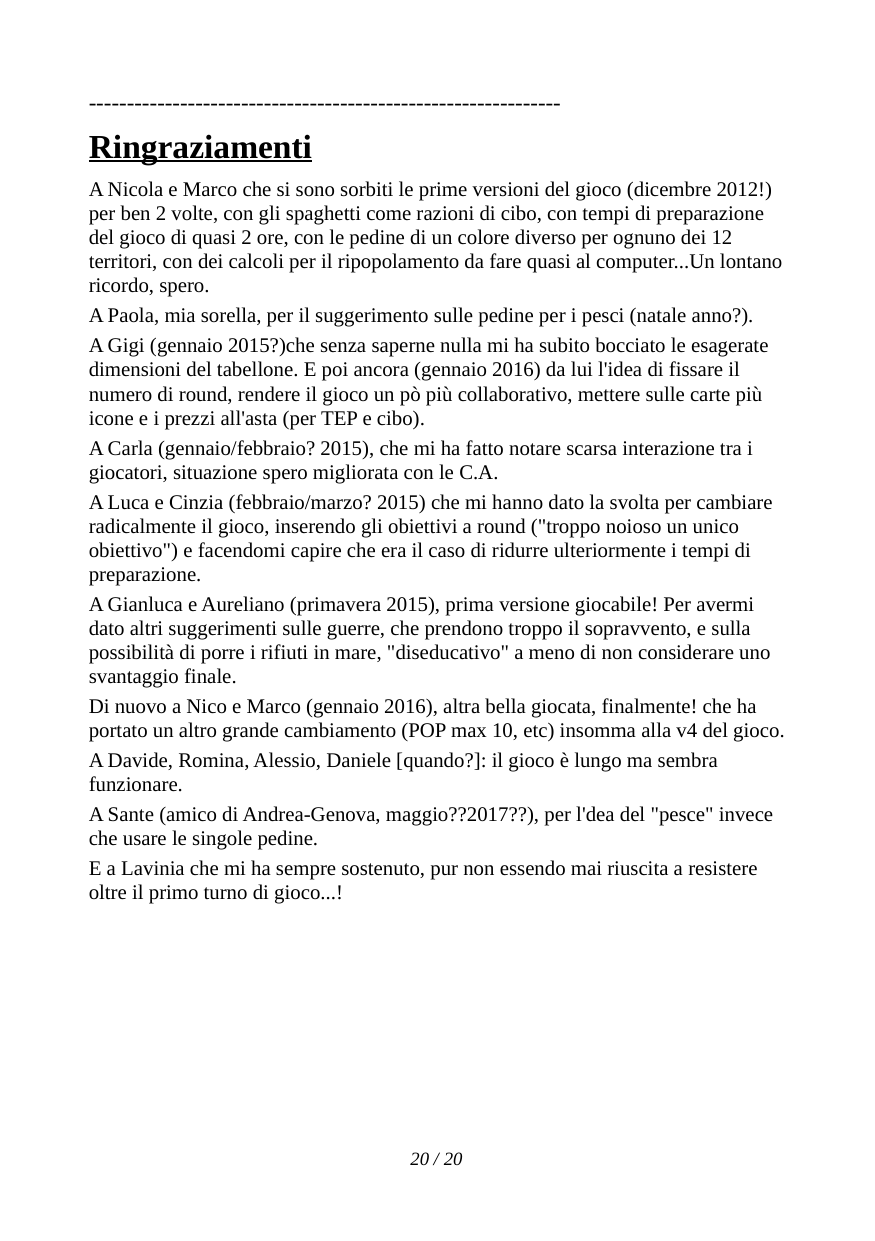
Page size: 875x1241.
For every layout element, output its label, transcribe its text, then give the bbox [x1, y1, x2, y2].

text A Davide, Romina, Alessio, Daniele [quando?]: il gioco è lungo ma sembra funzionare. [88, 748, 786, 796]
text A Carla (gennaio/febbraio? 2015), che mi ha fatto notare scarsa interazione tra i giocatori, situazione spero migliorata con le C.A. [88, 436, 786, 484]
text A Paola, mia sorella, per il suggerimento sulle pedine per i pesci (natale anno?). [88, 303, 786, 327]
text A Sante (amico di Andrea-Genova, maggio??2017??), per l'dea del "pesce" invece che usare le singole pedine. [88, 802, 786, 850]
text A Nicola e Marco che si sono sorbiti le prime versioni del gioco (dicembre 2012!) per ben 2 volte, con gli spaghetti come razioni di cibo, con tempi di preparazione del gioco di quasi 2 ore, con le pedine di un colore diverso per ognuno dei 12 territori, con dei calcoli per il ripopolamento da fare quasi al computer...Un lontano ricordo, spero. [88, 177, 786, 297]
text -------------------------------------------------------------- [88, 88, 786, 115]
text Di nuovo a Nico e Marco (gennaio 2016), altra bella giocata, finalmente! che ha portato un altro grande cambiamento (POP max 10, etc) insomma alla v4 del gioco. [88, 694, 786, 742]
subtitle Ringraziamenti [88, 127, 786, 165]
text A Gigi (gennaio 2015?)che senza saperne nulla mi ha subito bocciato le esagerate dimensioni del tabellone. E poi ancora (gennaio 2016) da lui l'idea di fissare il numero di round, rendere il gioco un pò più collaborativo, mettere sulle carte più icone e i prezzi all'asta (per TEP e cibo). [88, 333, 786, 429]
text E a Lavinia che mi ha sempre sostenuto, pur non essendo mai riuscita a resistere oltre il primo turno di gioco...! [88, 856, 786, 904]
text A Luca e Cinzia (febbraio/marzo? 2015) che mi hanno dato la svolta per cambiare radicalmente il gioco, inserendo gli obiettivi a round ("troppo noioso un unico obiettivo") e facendomi capire che era il caso di ridurre ulteriormente i tempi di preparazione. [88, 489, 786, 586]
text A Gianluca e Aureliano (primavera 2015), prima versione giocabile! Per avermi dato altri suggerimenti sulle guerre, che prendono troppo il sopravvento, e sulla possibilità di porre i rifiuti in mare, "diseducativo" a meno di non considerare uno svantaggio finale. [88, 592, 786, 688]
